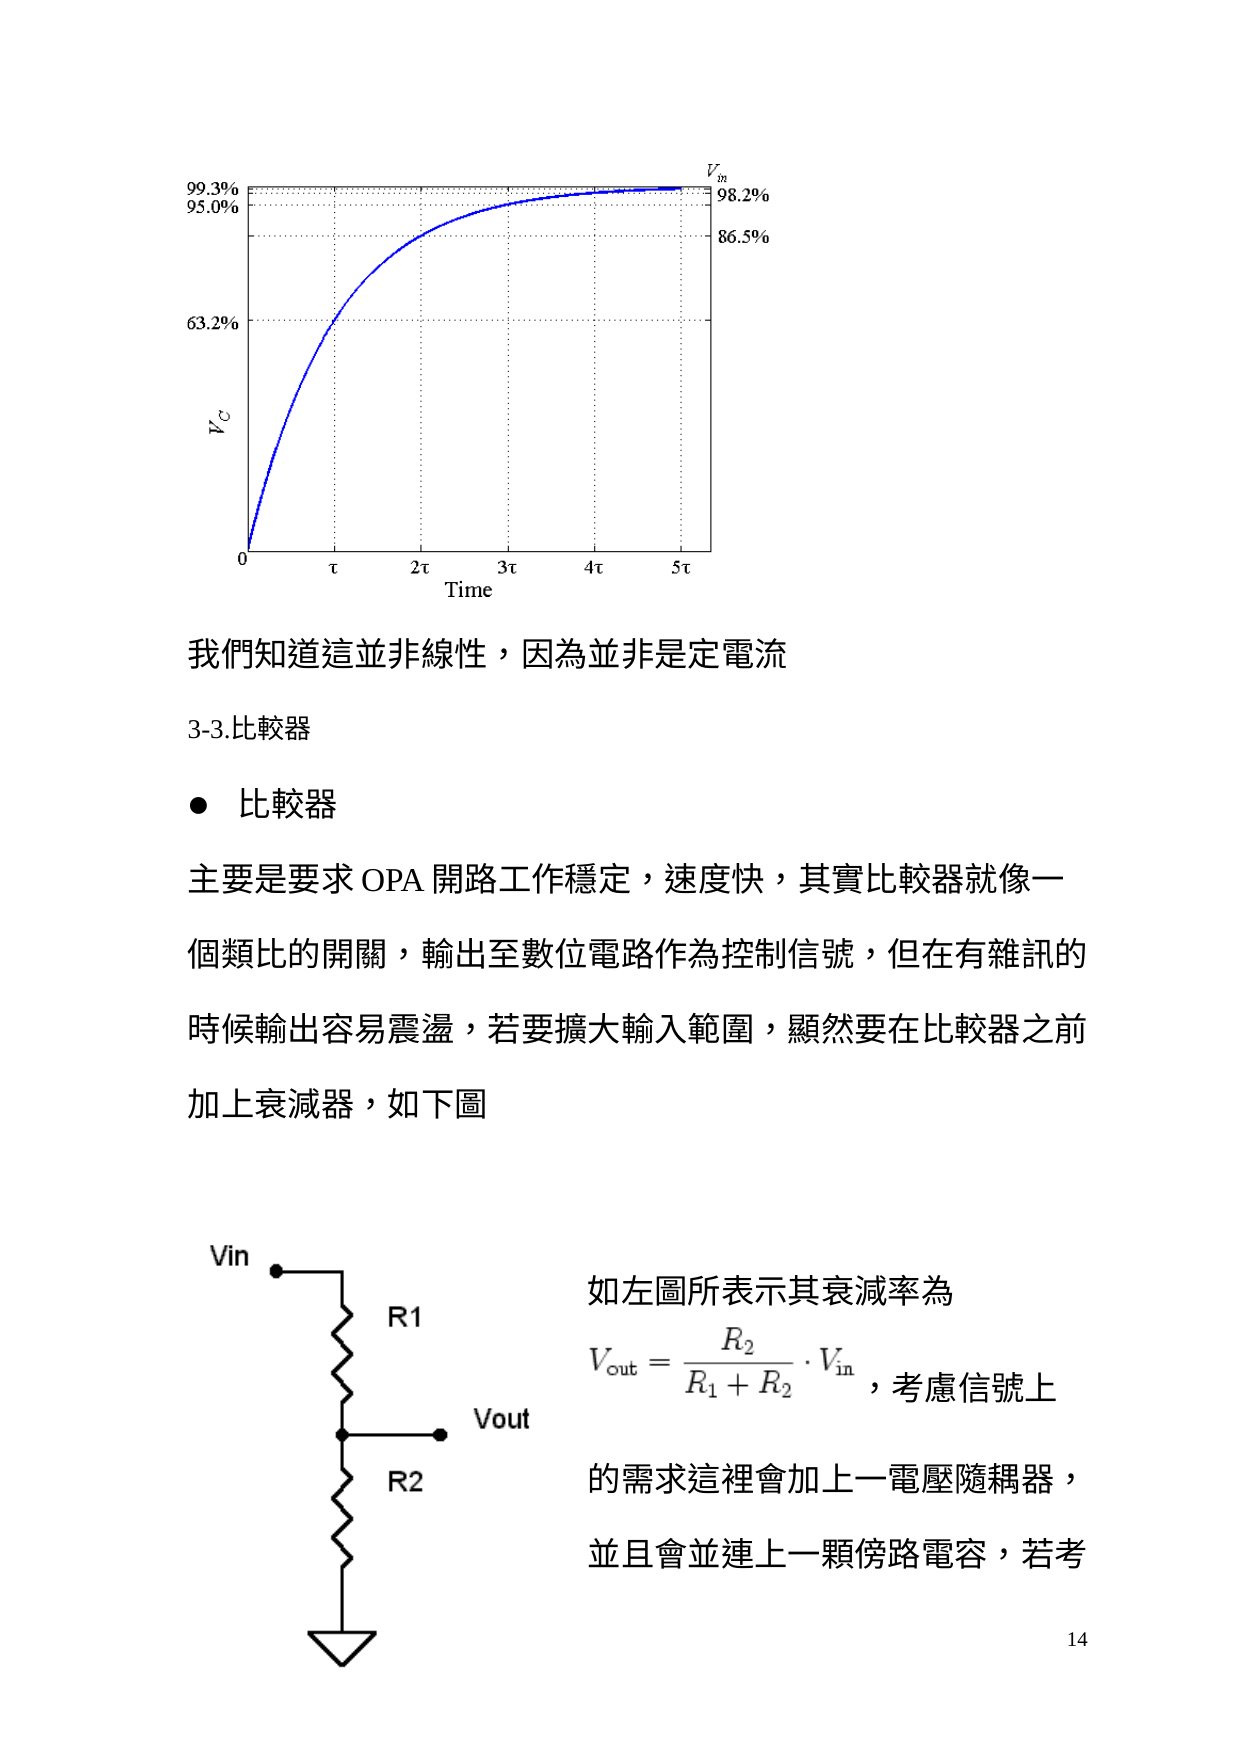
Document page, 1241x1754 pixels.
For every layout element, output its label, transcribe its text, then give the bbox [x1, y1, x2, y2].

text 如左圖所表示其衰減率為，考慮信號上的需求這裡會加上一電壓隨耦器，並且會並連上一顆傍路電容，若考 [587, 1252, 1087, 1589]
text 我們知道這並非線性，因為並非是定電流 [187, 614, 1087, 689]
list 比較器 [187, 764, 1087, 839]
picture [187, 1233, 548, 1686]
text 主要是要求OPA開路工作穩定，速度快，其實比較器就像一個類比的開關，輸出至數位電路作為控制信號，但在有雜訊的時候輸出容易震盪，若要擴大輸入範圍，顯然要在比較器之前加上衰減器，如下圖 [187, 839, 1087, 1139]
picture [187, 164, 769, 597]
picture [587, 1327, 858, 1401]
text 3-3.比較器 [187, 689, 1087, 764]
